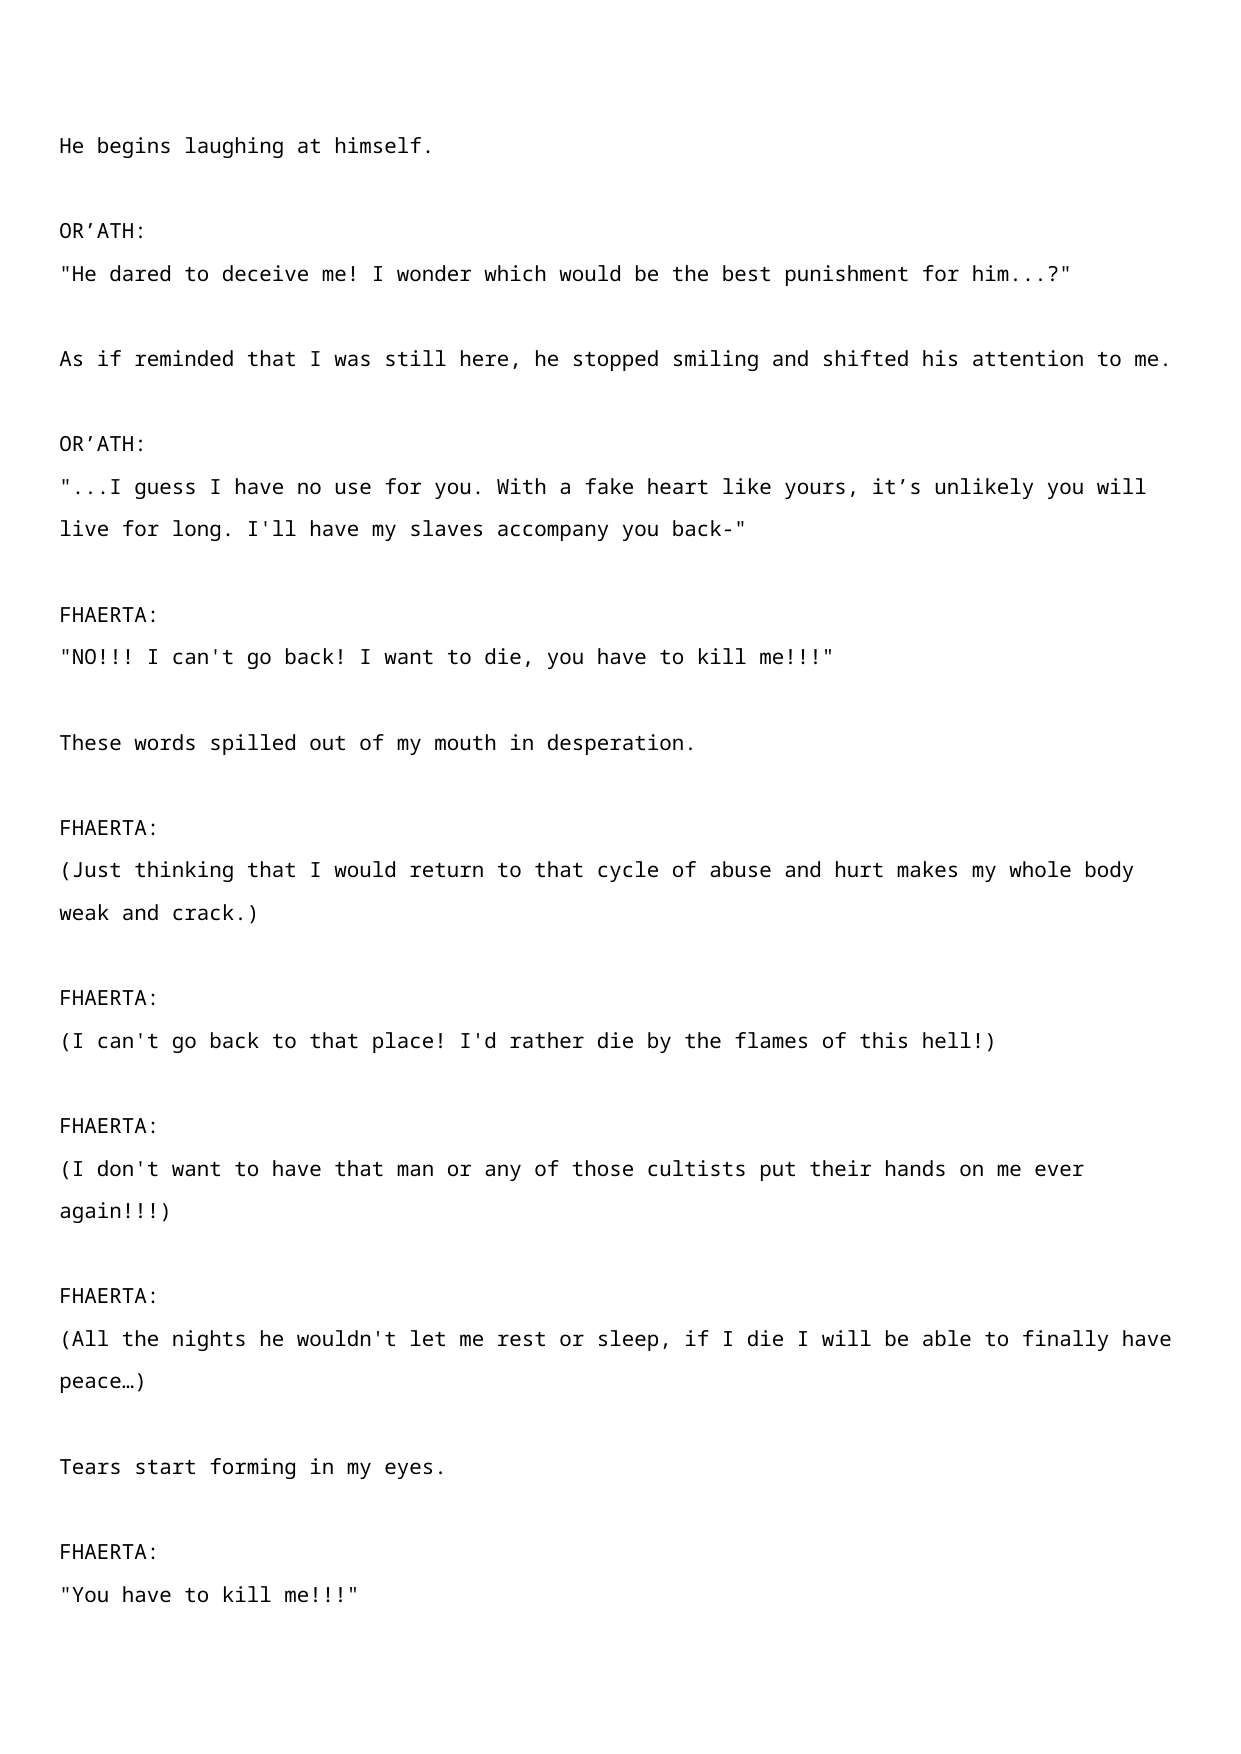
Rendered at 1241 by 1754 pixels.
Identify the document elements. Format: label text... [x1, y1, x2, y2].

text "NO!!! I can't go back! I want to die, you have to kill me!!!" [59, 642, 1181, 671]
text (All the nights he wouldn't let me rest or sleep, if I die I will be able to finally have peace…) [59, 1324, 1181, 1395]
text OR’ATH: [59, 429, 1181, 458]
text "You have to kill me!!!" [59, 1580, 1181, 1608]
text FHAERTA: [59, 1281, 1181, 1310]
text (I can't go back to that place! I'd rather die by the flames of this hell!) [59, 1026, 1181, 1054]
text "...I guess I have no use for you. With a fake heart like yours, it’s unlikely you will live for long. I'll have my slaves accompany you back-" [59, 472, 1181, 543]
text (Just thinking that I would return to that cycle of abuse and hurt makes my whole body weak and crack.) [59, 855, 1181, 926]
text FHAERTA: [59, 983, 1181, 1012]
text He begins laughing at himself. [59, 131, 1181, 159]
text FHAERTA: [59, 600, 1181, 628]
text FHAERTA: [59, 1111, 1181, 1139]
text "He dared to deceive me! I wonder which would be the best punishment for him...?" [59, 259, 1181, 287]
text (I don't want to have that man or any of those cultists put their hands on me ever again!!!) [59, 1154, 1181, 1225]
text These words spilled out of my mouth in desperation. [59, 728, 1181, 756]
text FHAERTA: [59, 813, 1181, 841]
text Tears start forming in my eyes. [59, 1452, 1181, 1480]
text OR’ATH: [59, 216, 1181, 245]
text As if reminded that I was still here, he stopped smiling and shifted his attention to me. [59, 344, 1181, 373]
text FHAERTA: [59, 1537, 1181, 1566]
